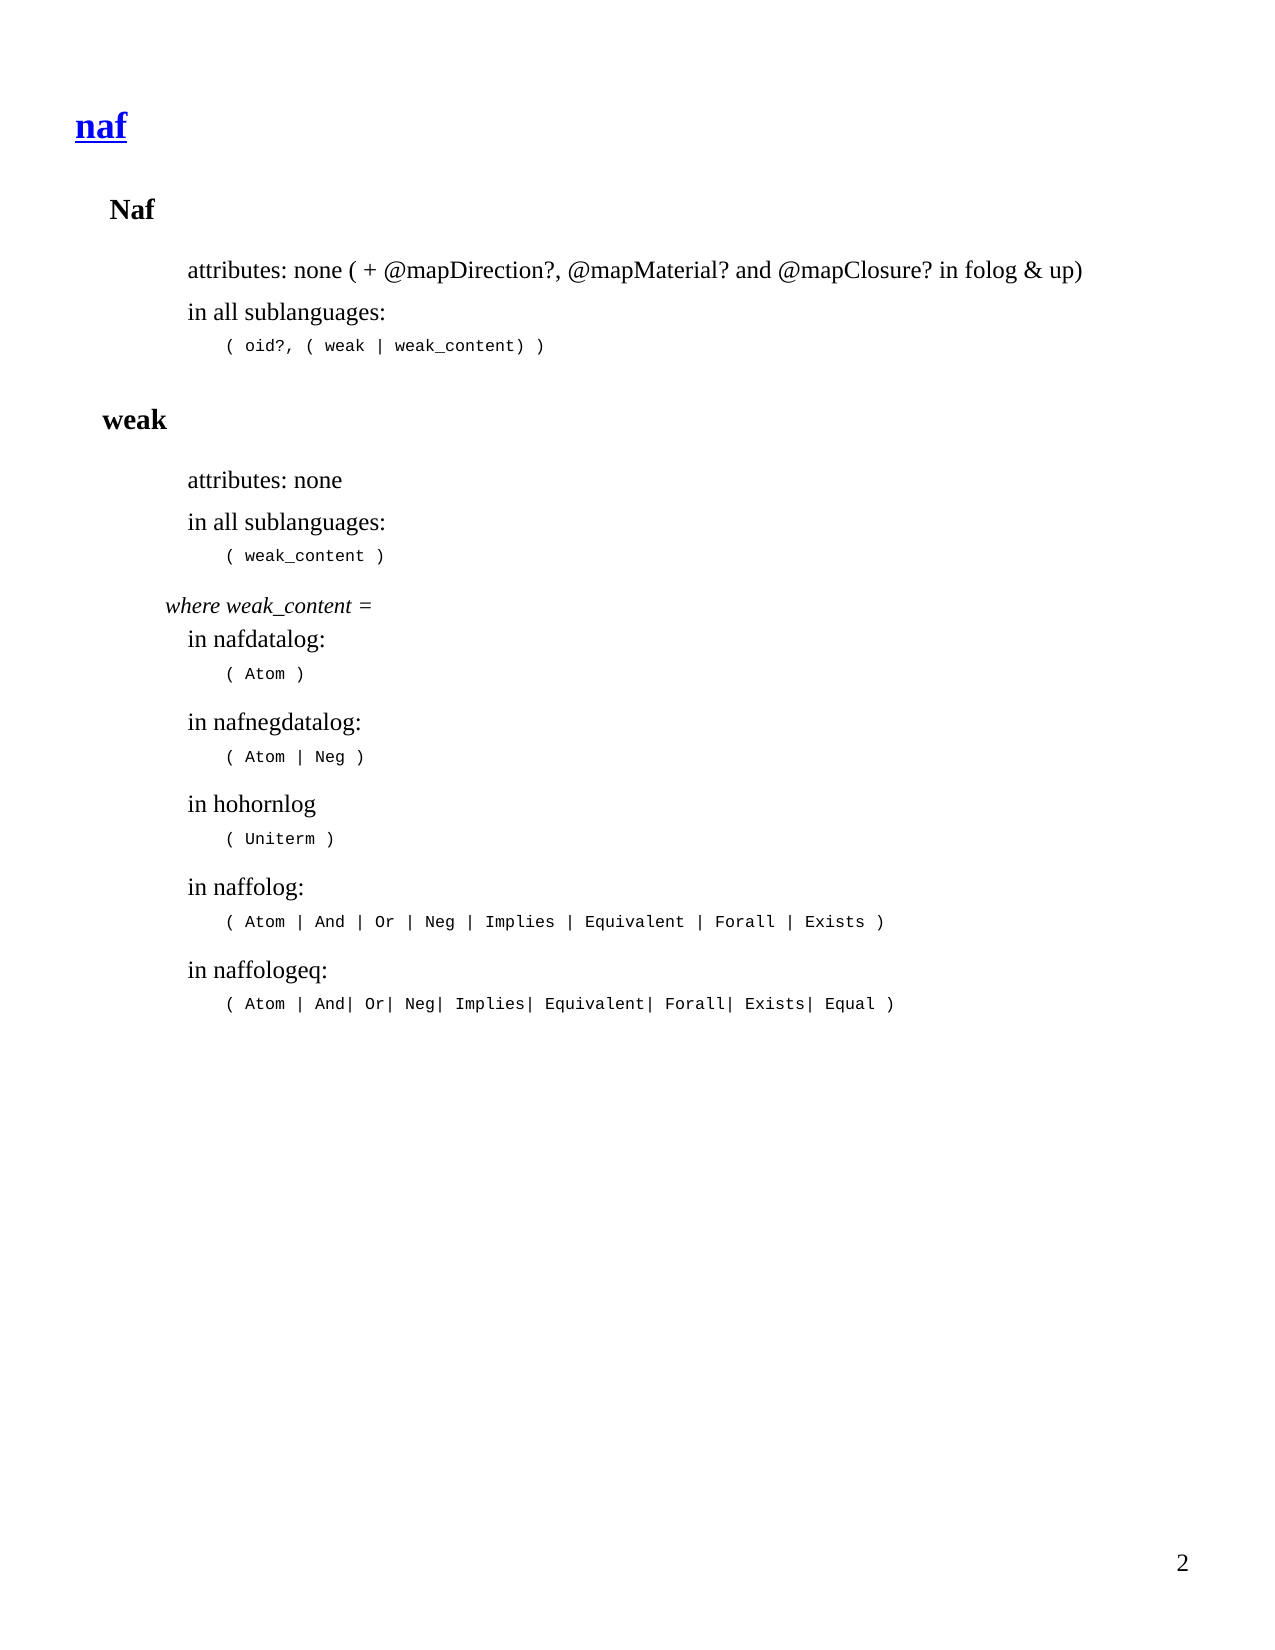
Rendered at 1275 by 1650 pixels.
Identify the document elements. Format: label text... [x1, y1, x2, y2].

text ( oid?, ( weak | weak_content) ) [225, 338, 1200, 357]
subtitle where weak_content = [165, 592, 1200, 618]
text ( Uniterm ) [225, 831, 1200, 849]
text ( weak_content ) [225, 548, 1200, 567]
text ( Atom | Neg ) [225, 748, 1200, 767]
text ( Atom | And| Or| Neg| Implies| Equivalent| Forall| Exists| Equal ) [225, 996, 1200, 1015]
subtitle weak [102, 402, 1200, 435]
text ( Atom | And | Or | Neg | Implies | Equivalent | Forall | Exists ) [225, 913, 1200, 932]
subtitle naf [75, 104, 1200, 147]
text in all sublanguages: [187, 507, 1200, 535]
text attributes: none ( + @mapDirection?, @mapMaterial? and @mapClosure? in folog & up) [187, 255, 1200, 284]
text ( Atom ) [225, 666, 1200, 684]
subtitle Naf [102, 192, 1200, 225]
text in nafnegdatalog: [187, 707, 1200, 736]
text attributes: none [187, 465, 1200, 494]
text in hohornlog [187, 789, 1200, 818]
text in all sublanguages: [187, 297, 1200, 325]
text in nafdatalog: [187, 624, 1200, 653]
text in naffologeq: [187, 955, 1200, 983]
text in naffolog: [187, 872, 1200, 901]
